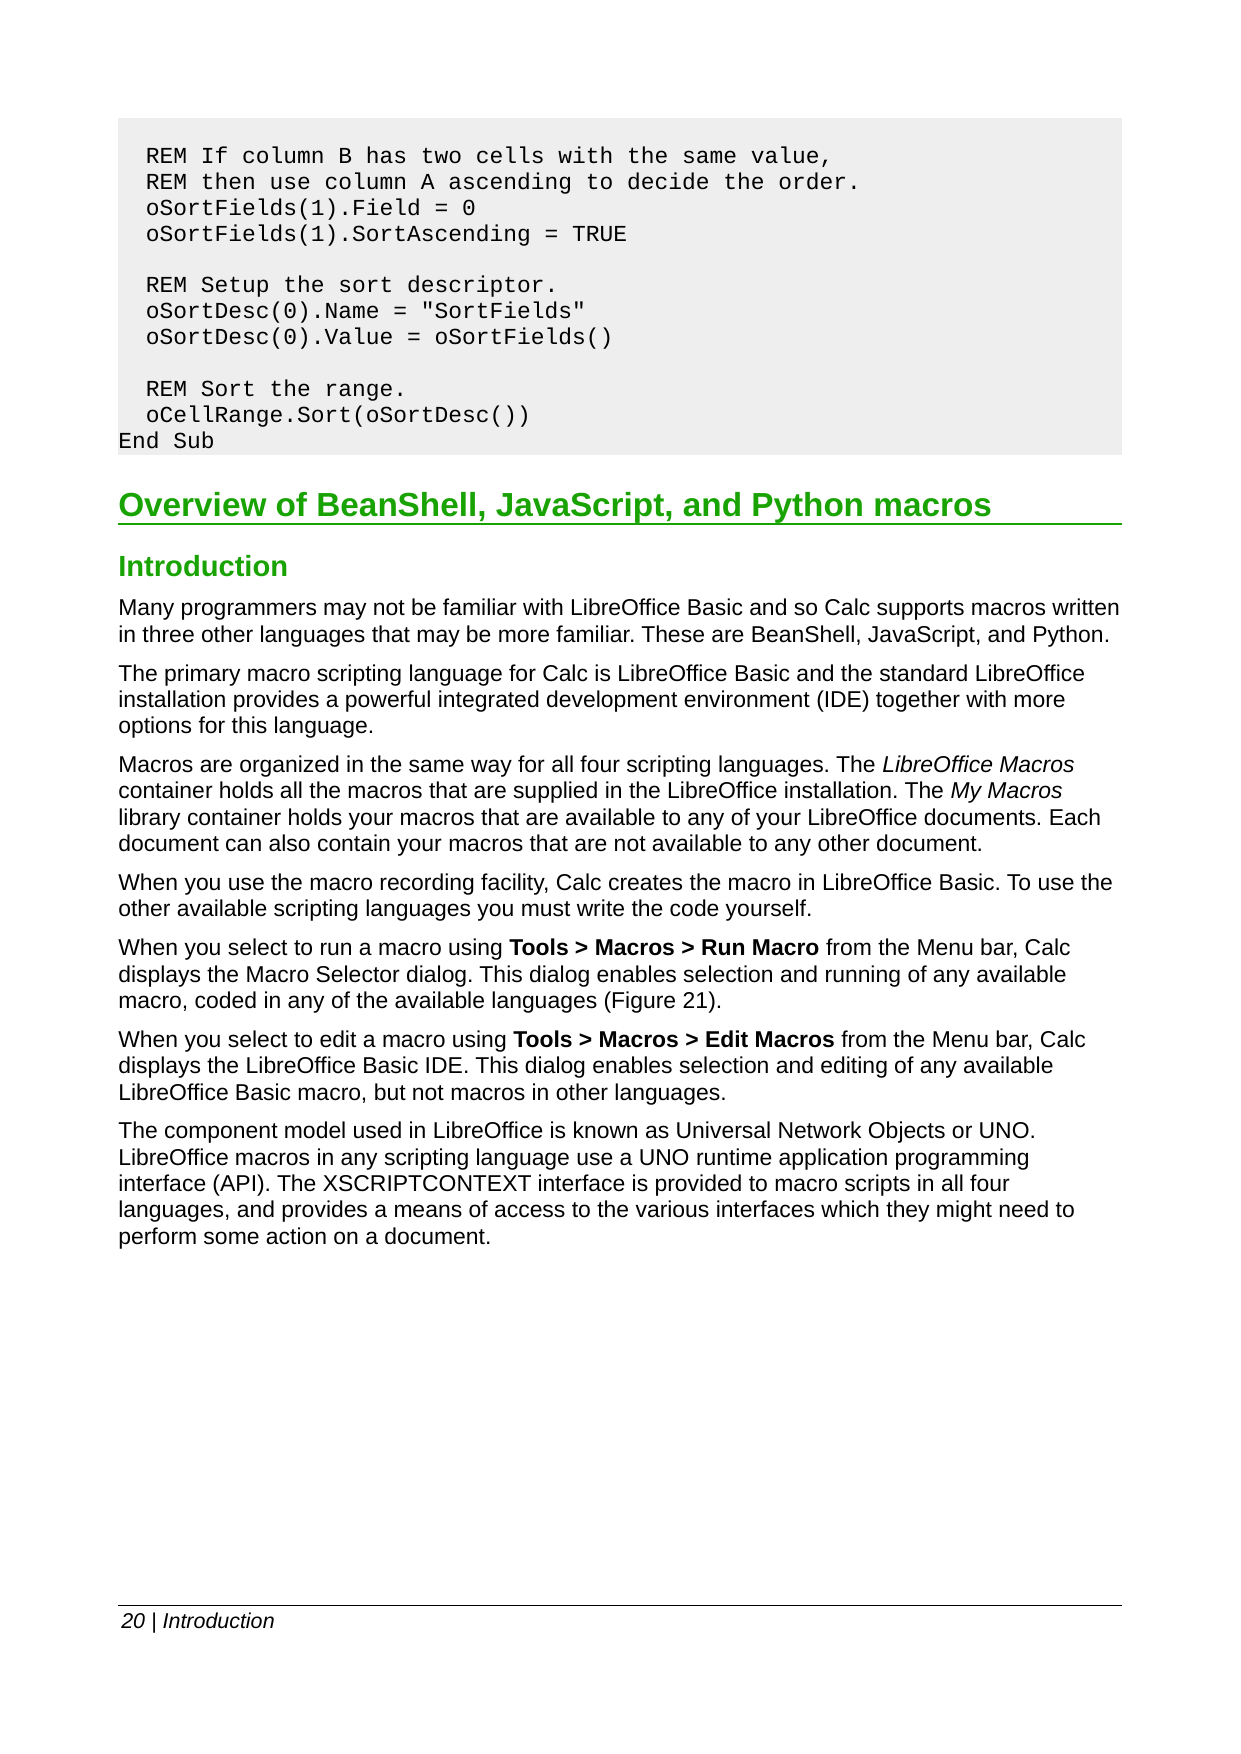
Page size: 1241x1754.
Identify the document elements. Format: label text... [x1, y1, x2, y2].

text When you select to edit a macro using Tools > Macros > Edit Macros from the Menu bar, Calc displays the LibreOffice Basic IDE. This dialog enables selection and editing of any available LibreOffice Basic macro, but not macros in other languages. [118, 1026, 1122, 1105]
text Macros are organized in the same way for all four scripting languages. The LibreOffice Macros container holds all the macros that are supplied in the LibreOffice installation. The My Macros library container holds your macros that are available to any of your LibreOffice documents. Each document can also contain your macros that are not available to any other document. [118, 751, 1122, 856]
text Many programmers may not be familiar with LibreOffice Basic and so Calc supports macros written in three other languages that may be more familiar. These are BeanShell, JavaScript, and Python. [118, 594, 1122, 647]
text The primary macro scripting language for Calc is LibreOffice Basic and the standard LibreOffice installation provides a powerful integrated development environment (IDE) together with more options for this language. [118, 659, 1122, 738]
subtitle Overview of BeanShell, JavaScript, and Python macros [118, 485, 1122, 523]
text The component model used in LibreOffice is known as Universal Network Objects or UNO. LibreOffice macros in any scripting language use a UNO runtime application programming interface (API). The XSCRIPTCONTEXT interface is provided to macro scripts in all four languages, and provides a means of access to the various interfaces which they might need to perform some action on a document. [118, 1117, 1122, 1249]
subtitle Introduction [118, 549, 1122, 582]
text When you select to run a macro using Tools > Macros > Run Macro from the Menu bar, Calc displays the Macro Selector dialog. This dialog enables selection and running of any available macro, coded in any of the available languages (Figure 21). [118, 934, 1122, 1013]
text REM If column B has two cells with the same value, REM then use column A ascending to decide the order. oSortFields(1).Field = 0 oSortFields(1).SortAscending = TRUE REM Setup the sort descriptor. oSortDesc(0).Name = "SortFields" oSortDesc(0).Value = oSortFields() REM Sort the range. oCellRange.Sort(oSortDesc()) End Sub [118, 118, 1122, 455]
text When you use the macro recording facility, Calc creates the macro in LibreOffice Basic. To use the other available scripting languages you must write the code yourself. [118, 869, 1122, 922]
